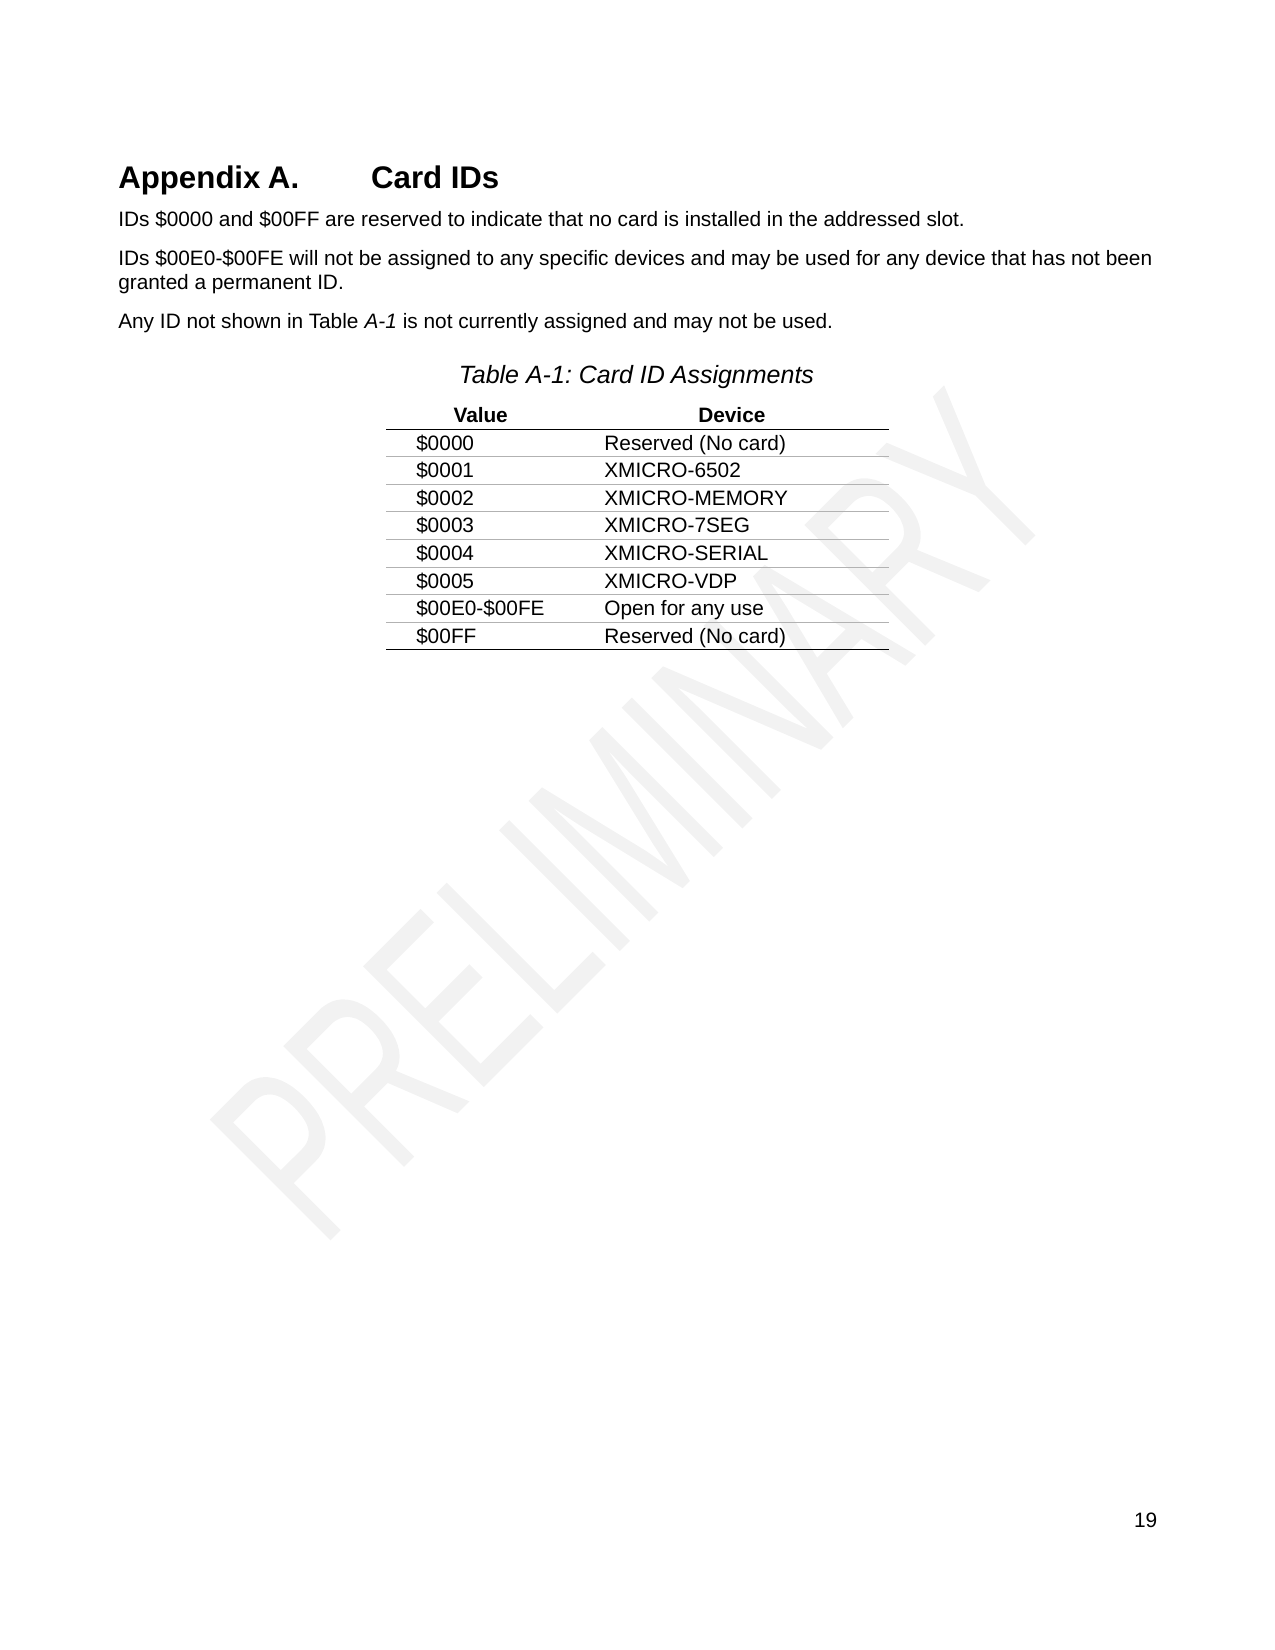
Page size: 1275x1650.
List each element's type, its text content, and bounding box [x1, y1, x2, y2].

table_cell $0005 [386, 568, 574, 594]
table_cell [846, 496, 888, 511]
table_cell $0000 [386, 430, 574, 456]
table_cell [841, 540, 888, 567]
subtitle Card IDs [118, 159, 1157, 195]
text Any ID not shown in Table A-1 is not currently assigned and may not be used. [118, 308, 1157, 332]
text IDs $00E0-$00FE will not be assigned to any specific devices and may be used for any device that has not been granted a permanent ID. [118, 246, 1157, 294]
table_cell Reserved (No card) [575, 623, 725, 649]
table_cell $0002 [386, 485, 574, 511]
table_cell XMICRO-7SEG [575, 512, 817, 539]
text IDs $0000 and $00FF are reserved to indicate that no card is installed in the addressed slot. [118, 207, 1157, 231]
table_cell Reserved (No card) [797, 623, 844, 649]
table_cell XMICRO-VDP [575, 568, 762, 594]
table_cell Open for any use [575, 595, 779, 622]
table_cell $00FF [386, 623, 574, 649]
table_cell Reserved (No card) [575, 430, 888, 456]
table_cell [772, 568, 872, 594]
text Table A-1: Card ID Assignments [118, 360, 1157, 388]
table_header Value [386, 401, 574, 428]
table_cell $0003 [386, 512, 574, 539]
table_cell [829, 512, 888, 539]
table_cell $0001 [386, 457, 574, 484]
table_cell [817, 595, 888, 622]
table_header Device [575, 401, 888, 428]
table_cell XMICRO-MEMORY [575, 485, 843, 511]
table_cell $00E0-$00FE [386, 595, 574, 622]
table_cell XMICRO-6502 [575, 457, 888, 484]
table_cell $0004 [386, 540, 574, 567]
table_cell XMICRO-SERIAL [575, 540, 845, 567]
table_cell [780, 595, 832, 622]
table_cell Reserved (No card) [721, 623, 795, 649]
